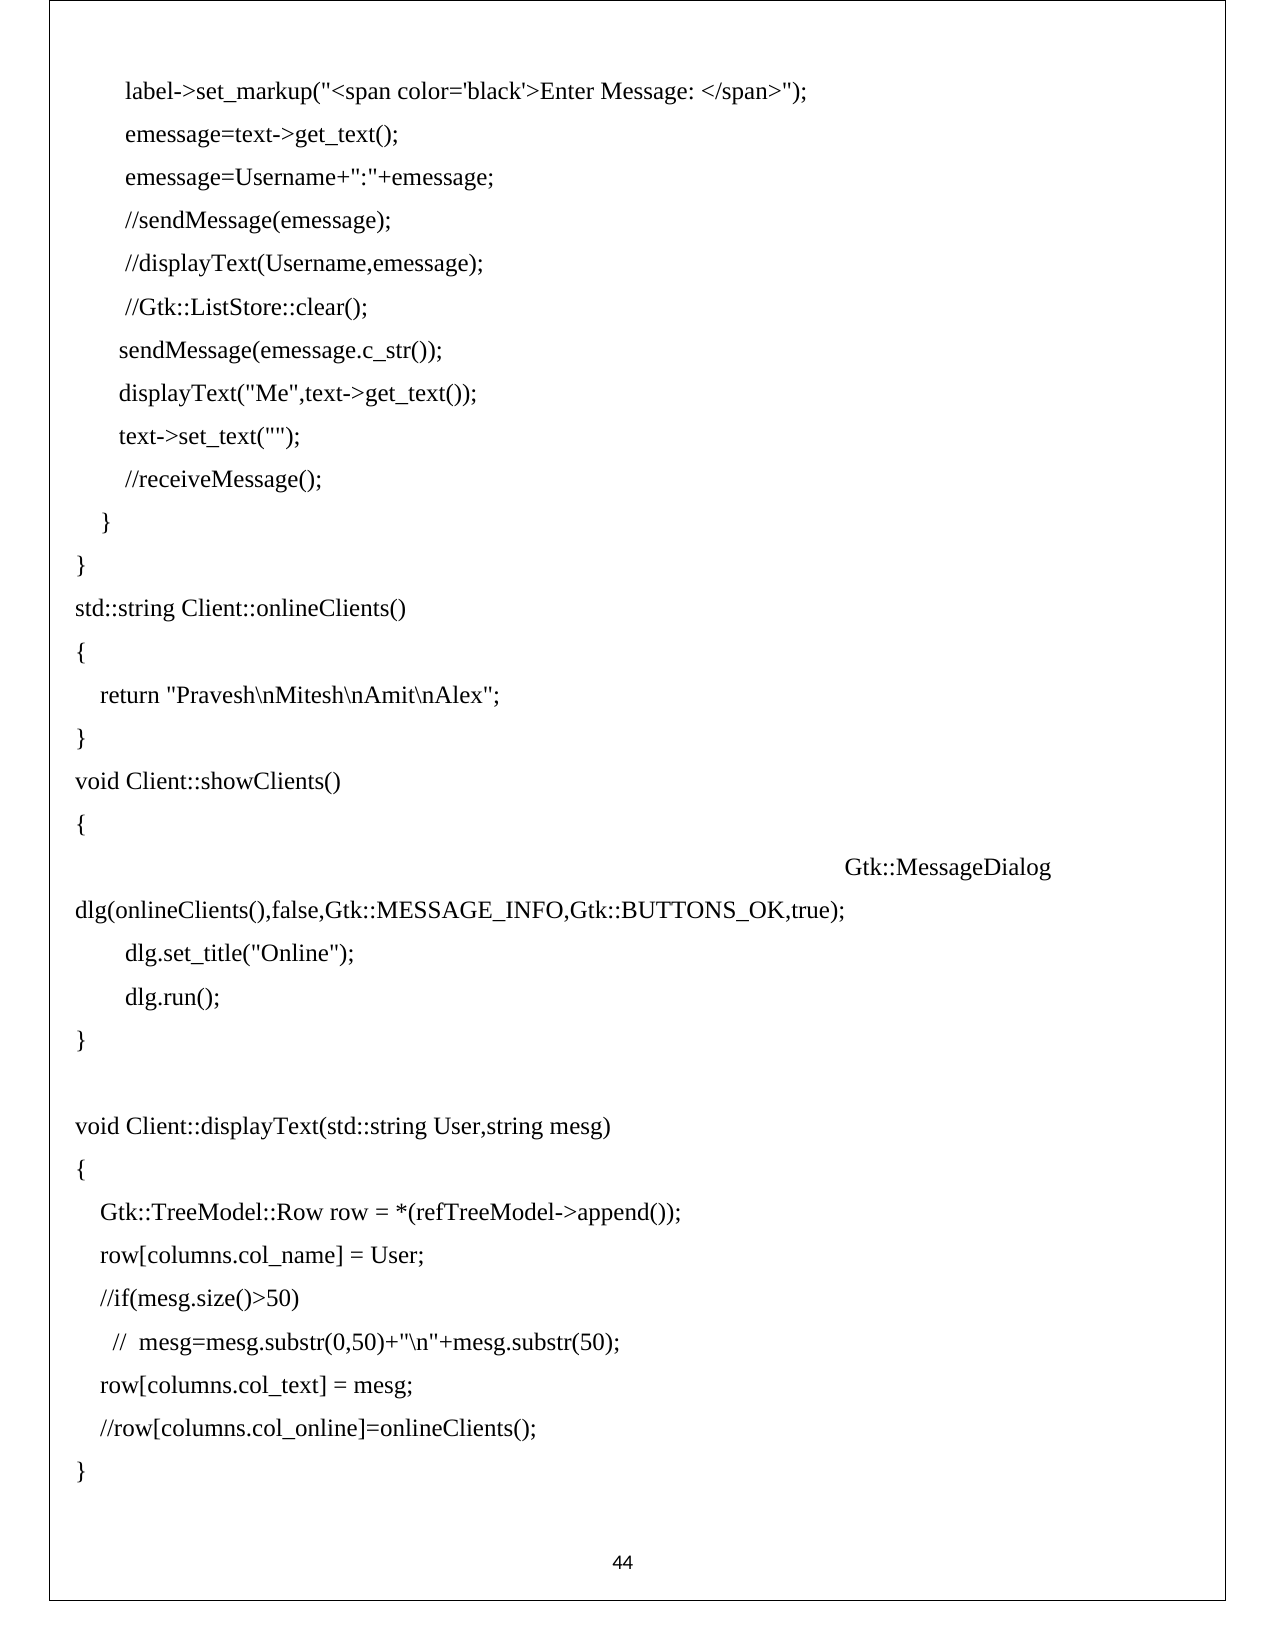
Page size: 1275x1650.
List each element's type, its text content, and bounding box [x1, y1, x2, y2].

text } [75, 1456, 1051, 1485]
text //sendMessage(emessage); [75, 205, 1051, 234]
text //row[columns.col_online]=onlineClients(); [75, 1413, 1051, 1442]
text //displayText(Username,emessage); [75, 248, 1051, 277]
text dlg.run(); [75, 982, 1051, 1010]
text //if(mesg.size()>50) [75, 1283, 1051, 1312]
text return "Pravesh\nMitesh\nAmit\nAlex"; [75, 680, 1051, 708]
text void Client::showClients() [75, 766, 1051, 795]
text text->set_text(""); [75, 421, 1051, 450]
text void Client::displayText(std::string User,string mesg) [75, 1111, 1051, 1140]
text row[columns.col_text] = mesg; [75, 1370, 1051, 1398]
text // mesg=mesg.substr(0,50)+"\n"+mesg.substr(50); [75, 1327, 1051, 1355]
text dlg.set_title("Online"); [75, 938, 1051, 967]
text //Gtk::ListStore::clear(); [75, 292, 1051, 320]
text } [75, 507, 1051, 536]
text } [75, 723, 1051, 752]
text emessage=text->get_text(); [75, 119, 1051, 148]
text { [75, 809, 1051, 838]
text { [75, 637, 1051, 665]
text Gtk::MessageDialog dlg(onlineClients(),false,Gtk::MESSAGE_INFO,Gtk::BUTTONS_OK,true); [75, 852, 1051, 924]
text Gtk::TreeModel::Row row = *(refTreeModel->append()); [75, 1197, 1051, 1226]
text sendMessage(emessage.c_str()); [75, 335, 1051, 363]
text //receiveMessage(); [75, 464, 1051, 493]
text } [75, 550, 1051, 579]
text emessage=Username+":"+emessage; [75, 162, 1051, 191]
text { [75, 1154, 1051, 1183]
text label->set_markup("<span color='black'>Enter Message: </span>"); [75, 76, 1051, 105]
text } [75, 1025, 1051, 1053]
text std::string Client::onlineClients() [75, 593, 1051, 622]
text row[columns.col_name] = User; [75, 1240, 1051, 1269]
text displayText("Me",text->get_text()); [75, 378, 1051, 407]
